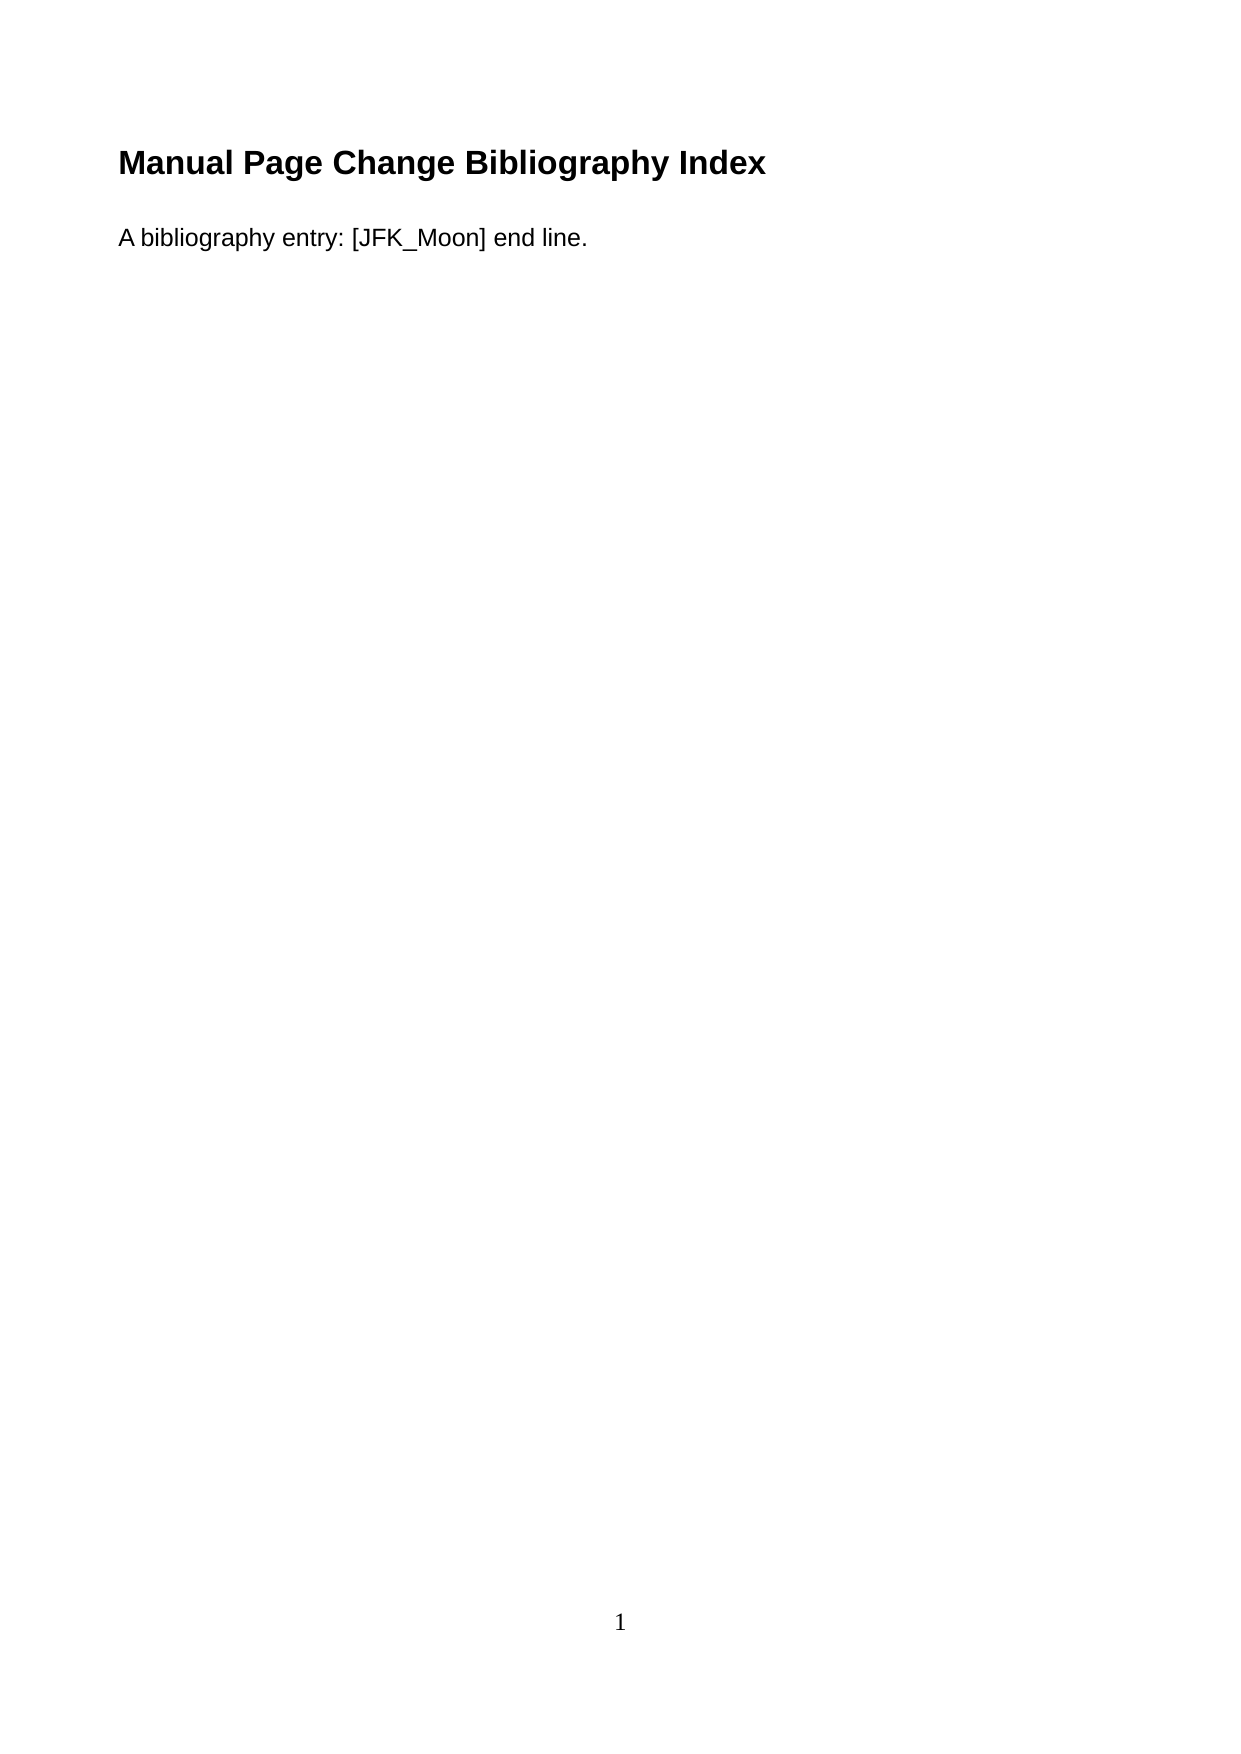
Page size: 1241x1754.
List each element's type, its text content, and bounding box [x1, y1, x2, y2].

text A bibliography entry: [JFK_Moon] end line. [118, 223, 1122, 252]
subtitle Manual Page Change Bibliography Index [118, 143, 1122, 182]
